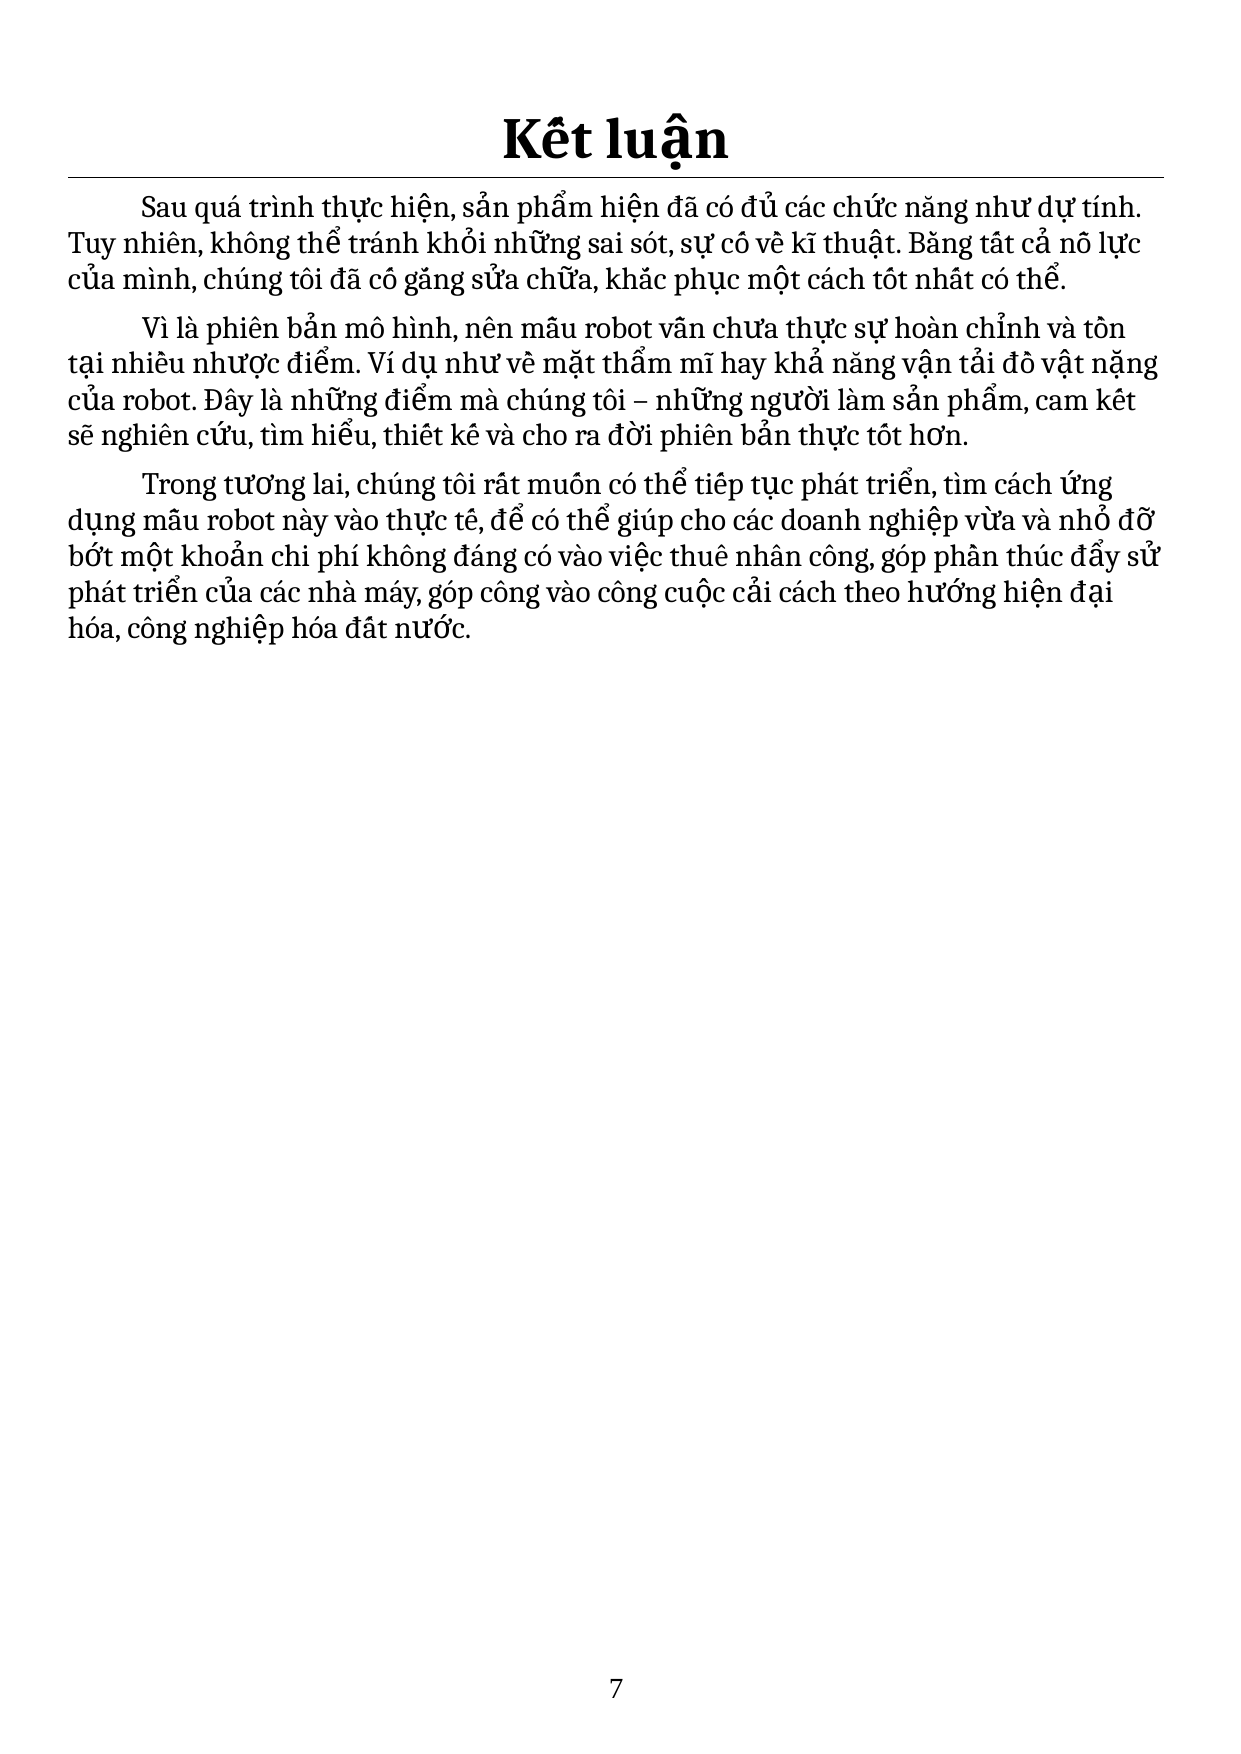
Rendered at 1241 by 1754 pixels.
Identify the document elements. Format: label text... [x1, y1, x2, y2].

text Trong tương lai, chúng tôi rất muốn có thể tiếp tục phát triển, tìm cách ứng dụng mẫu robot này vào thực tế, để có thể giúp cho các doanh nghiệp vừa và nhỏ đỡ bớt một khoản chi phí không đáng có vào việc thuê nhân công, góp phần thúc đẩy sử phát triển của các nhà máy, góp công vào công cuộc cải cách theo hướng hiện đại hóa, công nghiệp hóa đất nước. [68, 466, 1164, 646]
text Vì là phiên bản mô hình, nên mẫu robot vẫn chưa thực sự hoàn chỉnh và tồn tại nhiều nhược điểm. Ví dụ như về mặt thẩm mĩ hay khả năng vận tải đồ vật nặng của robot. Đây là những điểm mà chúng tôi – những người làm sản phẩm, cam kết sẽ nghiên cứu, tìm hiểu, thiết kế và cho ra đời phiên bản thực tốt hơn. [68, 310, 1164, 454]
subtitle Kết luận [68, 101, 1164, 177]
text Sau quá trình thực hiện, sản phẩm hiện đã có đủ các chức năng như dự tính. Tuy nhiên, không thể tránh khỏi những sai sót, sự cố về kĩ thuật. Bằng tất cả nỗ lực của mình, chúng tôi đã cố gắng sửa chữa, khắc phục một cách tốt nhất có thể. [68, 189, 1164, 297]
